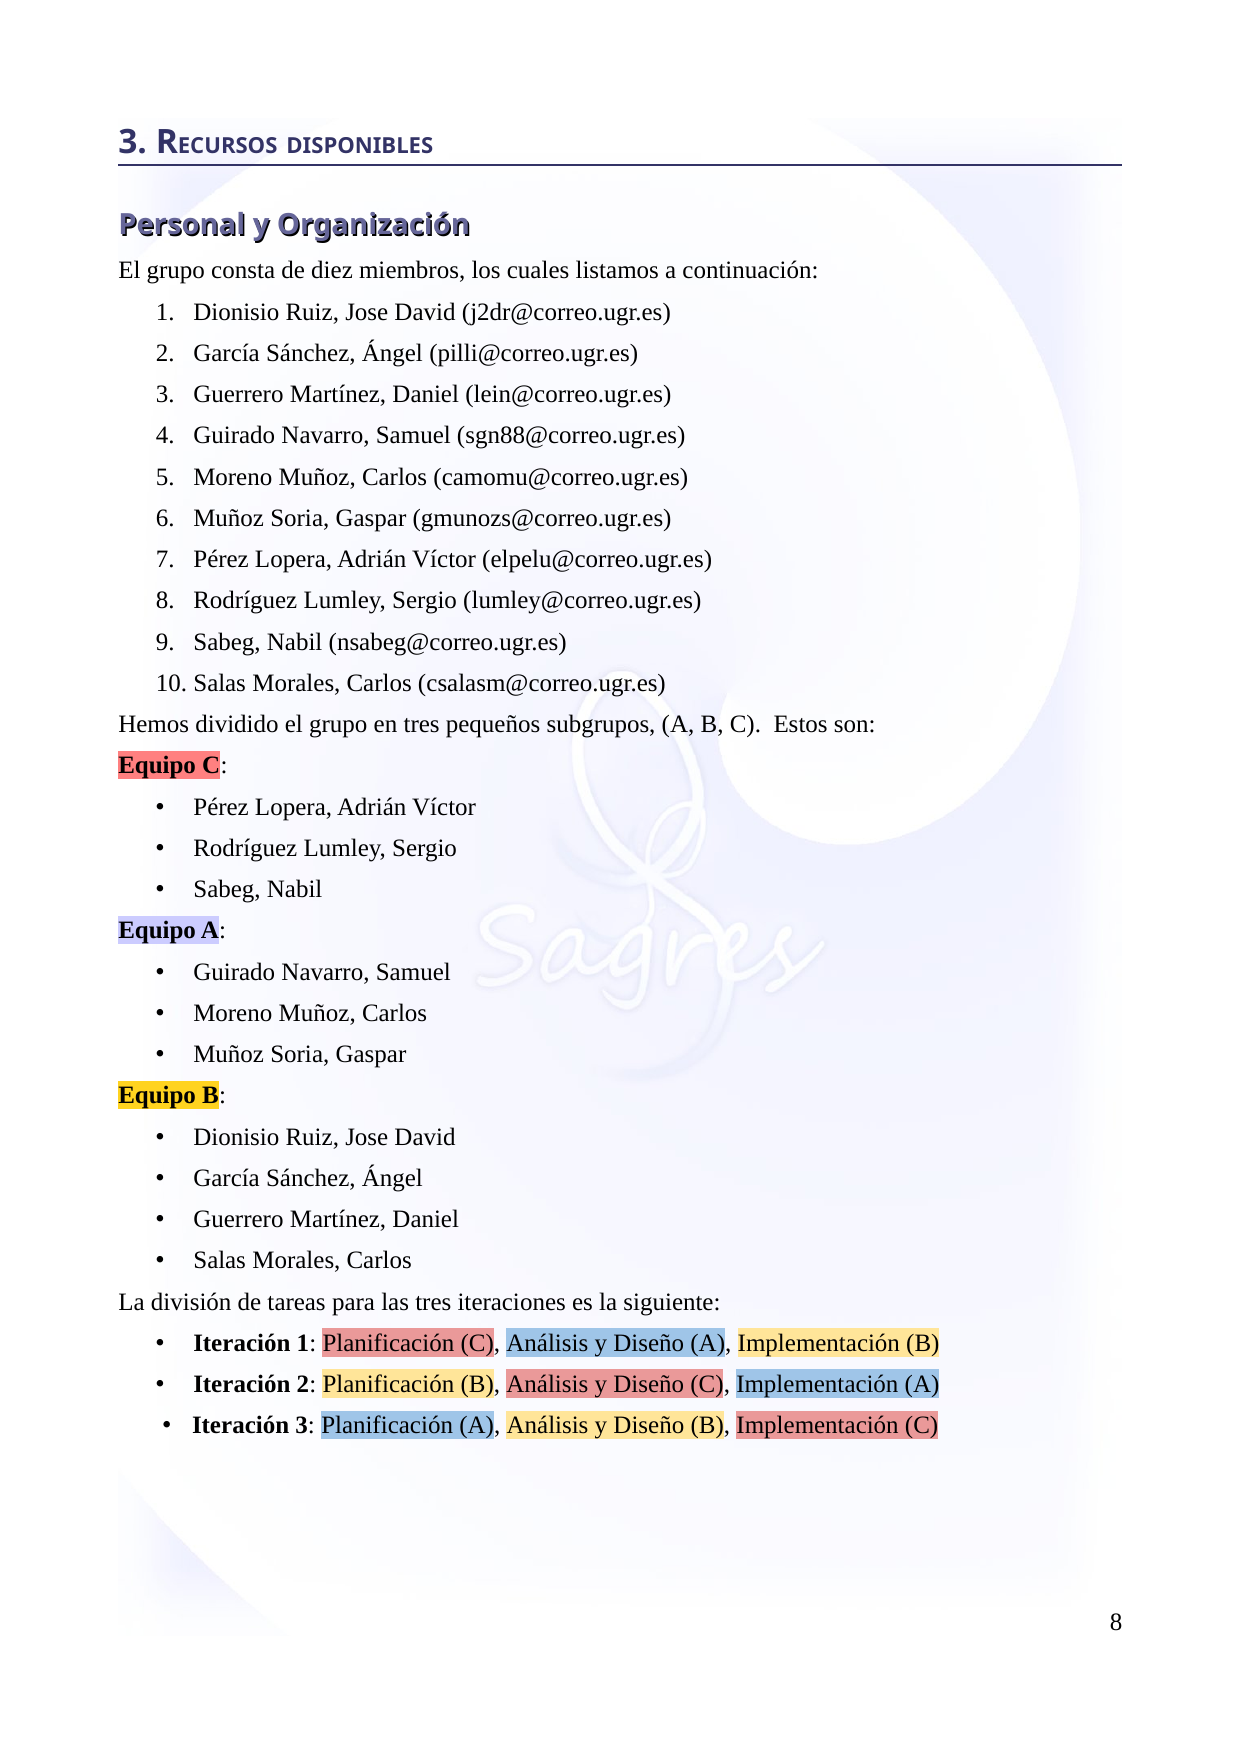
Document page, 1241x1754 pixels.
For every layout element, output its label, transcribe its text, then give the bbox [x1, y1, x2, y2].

text Equipo A: [118, 916, 1122, 944]
list Iteración 1: Planificación (C), Análisis y Diseño (A), Implementación (B) [156, 1328, 1122, 1357]
picture [118, 1316, 1122, 1636]
list Muñoz Soria, Gaspar (gmunozs@correo.ugr.es) [156, 503, 1122, 532]
list Guerrero Martínez, Daniel (lein@correo.ugr.es) [156, 379, 1122, 408]
subtitle 3. Recursos disponibles [118, 118, 1122, 164]
list Moreno Muñoz, Carlos (camomu@correo.ugr.es) [156, 462, 1122, 491]
list Sabeg, Nabil [156, 874, 1122, 903]
text Equipo C: [118, 751, 1122, 779]
text El grupo consta de diez miembros, los cuales listamos a continuación: [118, 256, 1122, 284]
list Dionisio Ruiz, Jose David (j2dr@correo.ugr.es) [156, 297, 1122, 326]
text Equipo B: [118, 1081, 1122, 1109]
text La división de tareas para las tres iteraciones es la siguiente: [118, 1287, 1122, 1316]
list Guirado Navarro, Samuel [156, 957, 1122, 986]
list Sabeg, Nabil (nsabeg@correo.ugr.es) [156, 627, 1122, 656]
list Rodríguez Lumley, Sergio (lumley@correo.ugr.es) [156, 586, 1122, 614]
list García Sánchez, Ángel [156, 1163, 1122, 1192]
picture [118, 779, 1122, 916]
list Moreno Muñoz, Carlos [156, 998, 1122, 1027]
list Rodríguez Lumley, Sergio [156, 833, 1122, 862]
list Salas Morales, Carlos (csalasm@correo.ugr.es) [156, 668, 1122, 697]
picture [118, 284, 1122, 709]
text Hemos dividido el grupo en tres pequeños subgrupos, (A, B, C). Estos son: [118, 709, 1122, 738]
list Dionisio Ruiz, Jose David [156, 1122, 1122, 1151]
list Guirado Navarro, Samuel (sgn88@correo.ugr.es) [156, 421, 1122, 449]
subtitle Personal y Organización [118, 203, 1122, 243]
picture [118, 738, 1122, 751]
list Guerrero Martínez, Daniel [156, 1204, 1122, 1233]
picture [118, 243, 1122, 256]
picture [118, 166, 1122, 203]
list Pérez Lopera, Adrián Víctor (elpelu@correo.ugr.es) [156, 544, 1122, 573]
list Muñoz Soria, Gaspar [156, 1039, 1122, 1068]
picture [118, 1109, 1122, 1287]
list García Sánchez, Ángel (pilli@correo.ugr.es) [156, 338, 1122, 367]
list Iteración 2: Planificación (B), Análisis y Diseño (C), Implementación (A) [156, 1369, 1122, 1398]
picture [118, 944, 1122, 1081]
list Salas Morales, Carlos [156, 1246, 1122, 1274]
list Iteración 3: Planificación (A), Análisis y Diseño (B), Implementación (C) [162, 1411, 1122, 1439]
list Pérez Lopera, Adrián Víctor [156, 792, 1122, 821]
